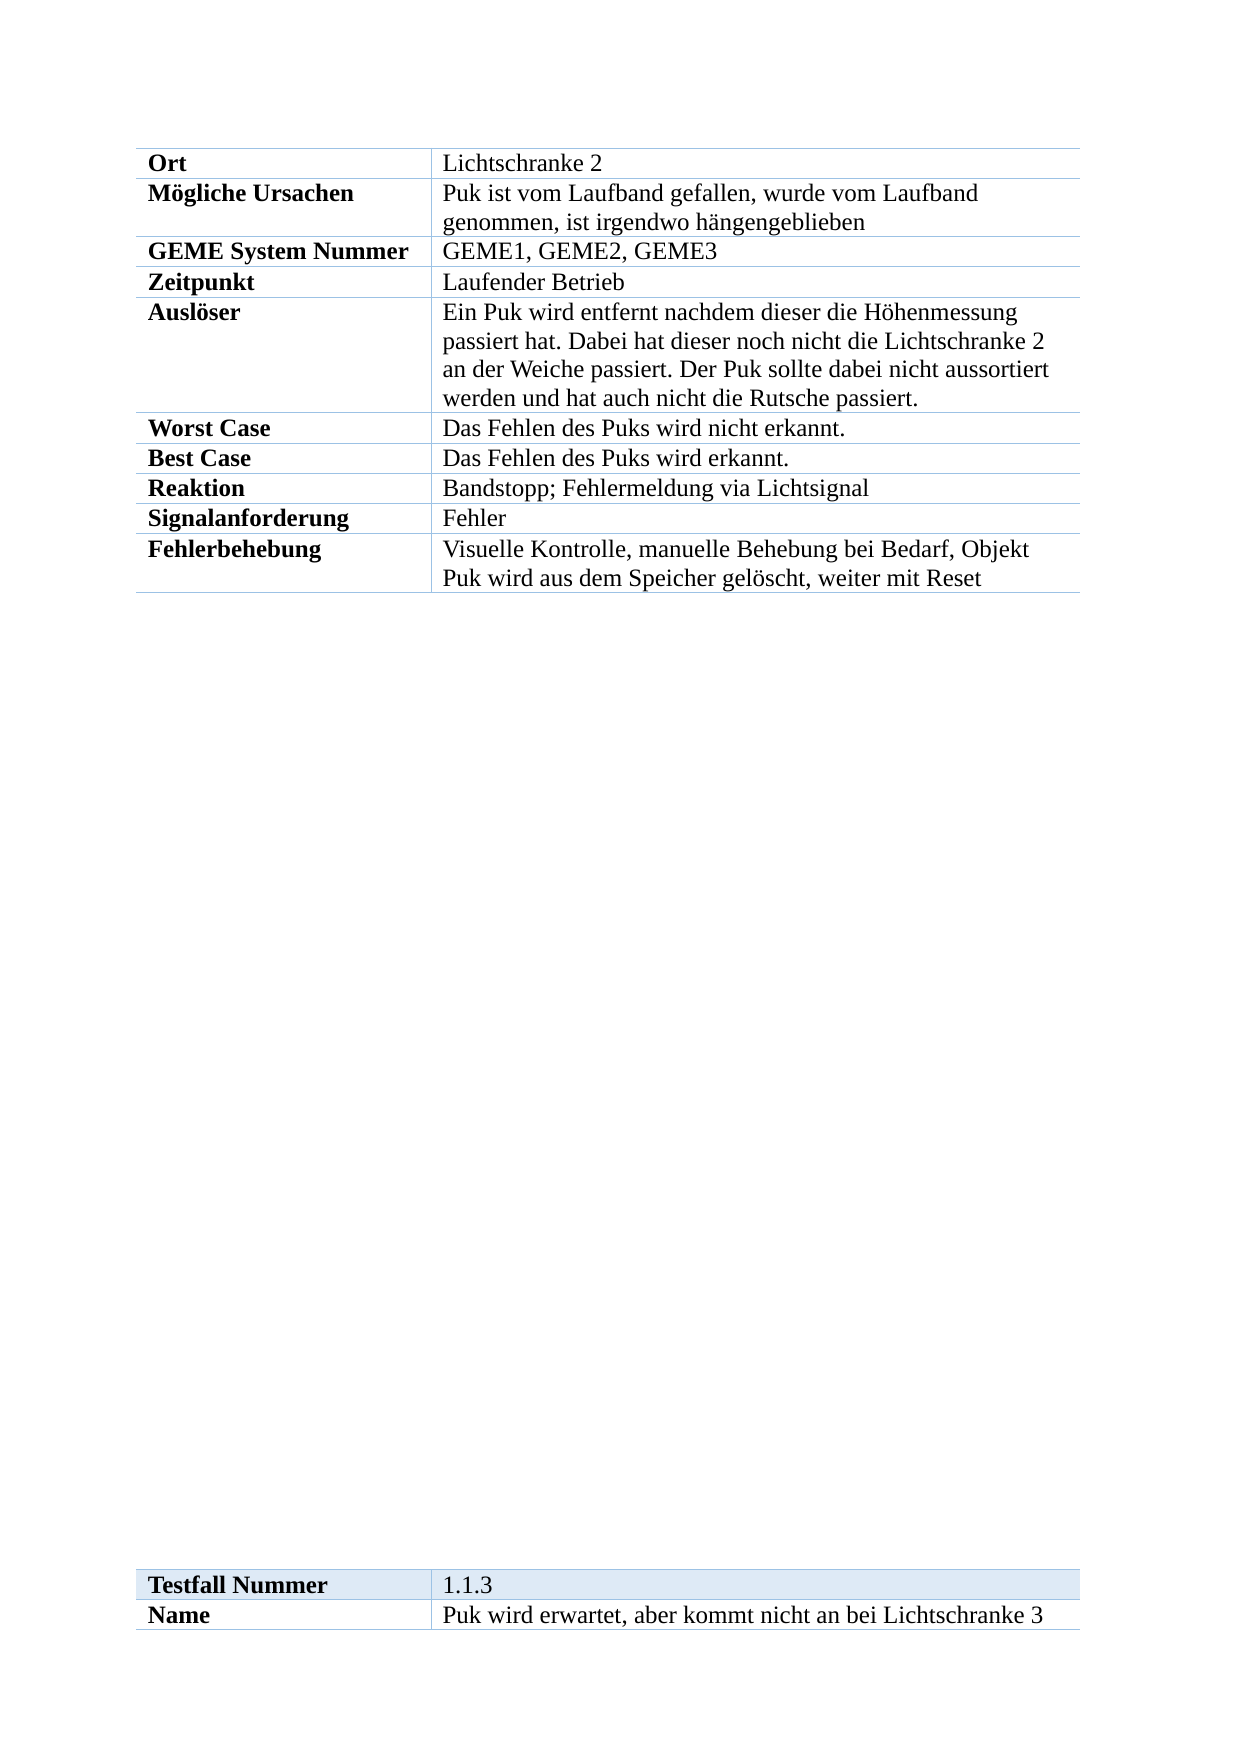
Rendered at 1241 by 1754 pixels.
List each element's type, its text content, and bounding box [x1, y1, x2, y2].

table_cell Laufender Betrieb [432, 267, 1080, 297]
table_cell Name [136, 1600, 431, 1629]
table_cell Signalanforderung [136, 504, 431, 533]
table_cell Visuelle Kontrolle, manuelle Behebung bei Bedarf, Objekt Puk wird aus dem Speicher gelöscht, weiter mit Reset [432, 534, 1080, 591]
table_cell Auslöser [136, 298, 431, 412]
table_cell Lichtschranke 2 [432, 149, 1080, 178]
table_cell Bandstopp; Fehlermeldung via Lichtsignal [432, 474, 1080, 503]
table_cell GEME1, GEME2, GEME3 [432, 237, 1080, 266]
table_cell Puk ist vom Laufband gefallen, wurde vom Laufband genommen, ist irgendwo hängengeblieben [432, 179, 1080, 236]
table_cell Fehler [432, 504, 1080, 533]
table_cell Worst Case [136, 413, 431, 442]
table_cell Reaktion [136, 474, 431, 503]
table_cell Ort [136, 149, 431, 178]
table_cell Ein Puk wird entfernt nachdem dieser die Höhenmessung passiert hat. Dabei hat dieser noch nicht die Lichtschranke 2 an der Weiche passiert. Der Puk sollte dabei nicht aussortiert werden und hat auch nicht die Rutsche passiert. [432, 298, 1080, 412]
table_cell Fehlerbehebung [136, 534, 431, 591]
table_cell Mögliche Ursachen [136, 179, 431, 236]
table_cell Zeitpunkt [136, 267, 431, 297]
table_header Testfall Nummer [136, 1570, 431, 1599]
table_cell Das Fehlen des Puks wird erkannt. [432, 444, 1080, 473]
table_cell Das Fehlen des Puks wird nicht erkannt. [432, 413, 1080, 442]
table_header 1.1.3 [432, 1570, 1080, 1599]
table_cell Puk wird erwartet, aber kommt nicht an bei Lichtschranke 3 [432, 1600, 1080, 1629]
table_cell Best Case [136, 444, 431, 473]
table_cell GEME System Nummer [136, 237, 431, 266]
